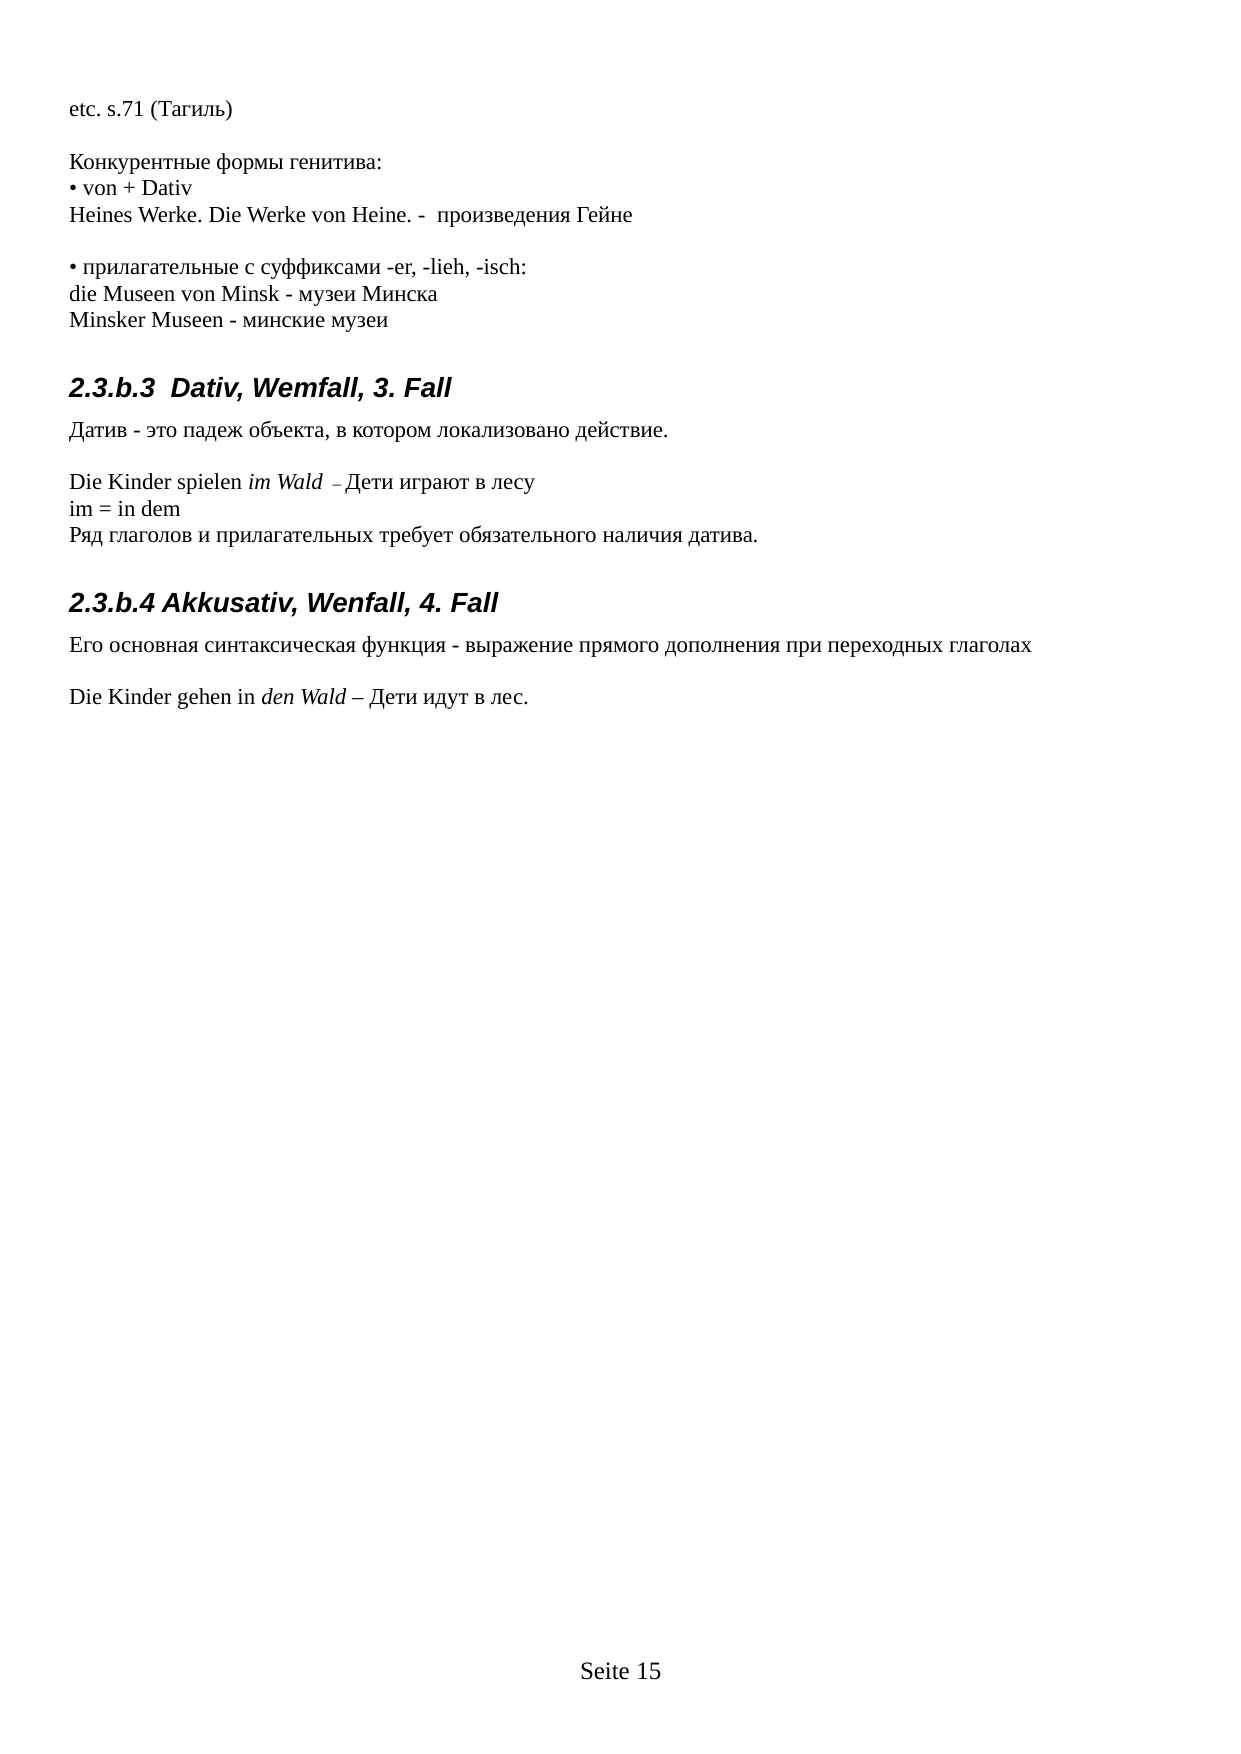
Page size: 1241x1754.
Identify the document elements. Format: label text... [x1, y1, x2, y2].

text im = in dem [69, 495, 1172, 521]
text etc. s.71 (Тагиль) [69, 95, 1172, 122]
subtitle 2.3.b.4 Akkusativ, Wenfall, 4. Fall [69, 586, 1172, 618]
text Die Kinder gehen in den Wald – Дети идут в лес. [69, 683, 1172, 710]
text Датив - это падеж объекта, в котором локализовано действие. [69, 416, 1172, 442]
text Die Kinder spielen im Wald – Дети играют в лесу [69, 468, 1172, 495]
subtitle 2.3.b.3 Dativ, Wemfall, 3. Fall [69, 371, 1172, 403]
text • von + Dativ [69, 174, 1172, 201]
text Minsker Museen - минские музеи [69, 306, 1172, 332]
text • прилагательные с суффиксами -er, -lieh, -isch: [69, 253, 1172, 280]
text die Museen von Minsk - музеи Минска [69, 280, 1172, 306]
text Ряд глаголов и прилагательных требует обязательного наличия датива. [69, 521, 1172, 547]
text Его основная синтаксическая функция - выражение прямого дополнения при переходных глаголах [69, 631, 1172, 657]
text Конкурентные формы генитива: [69, 148, 1172, 174]
text Heines Werke. Die Werke von Heine. - произведения Гейне [69, 201, 1172, 227]
